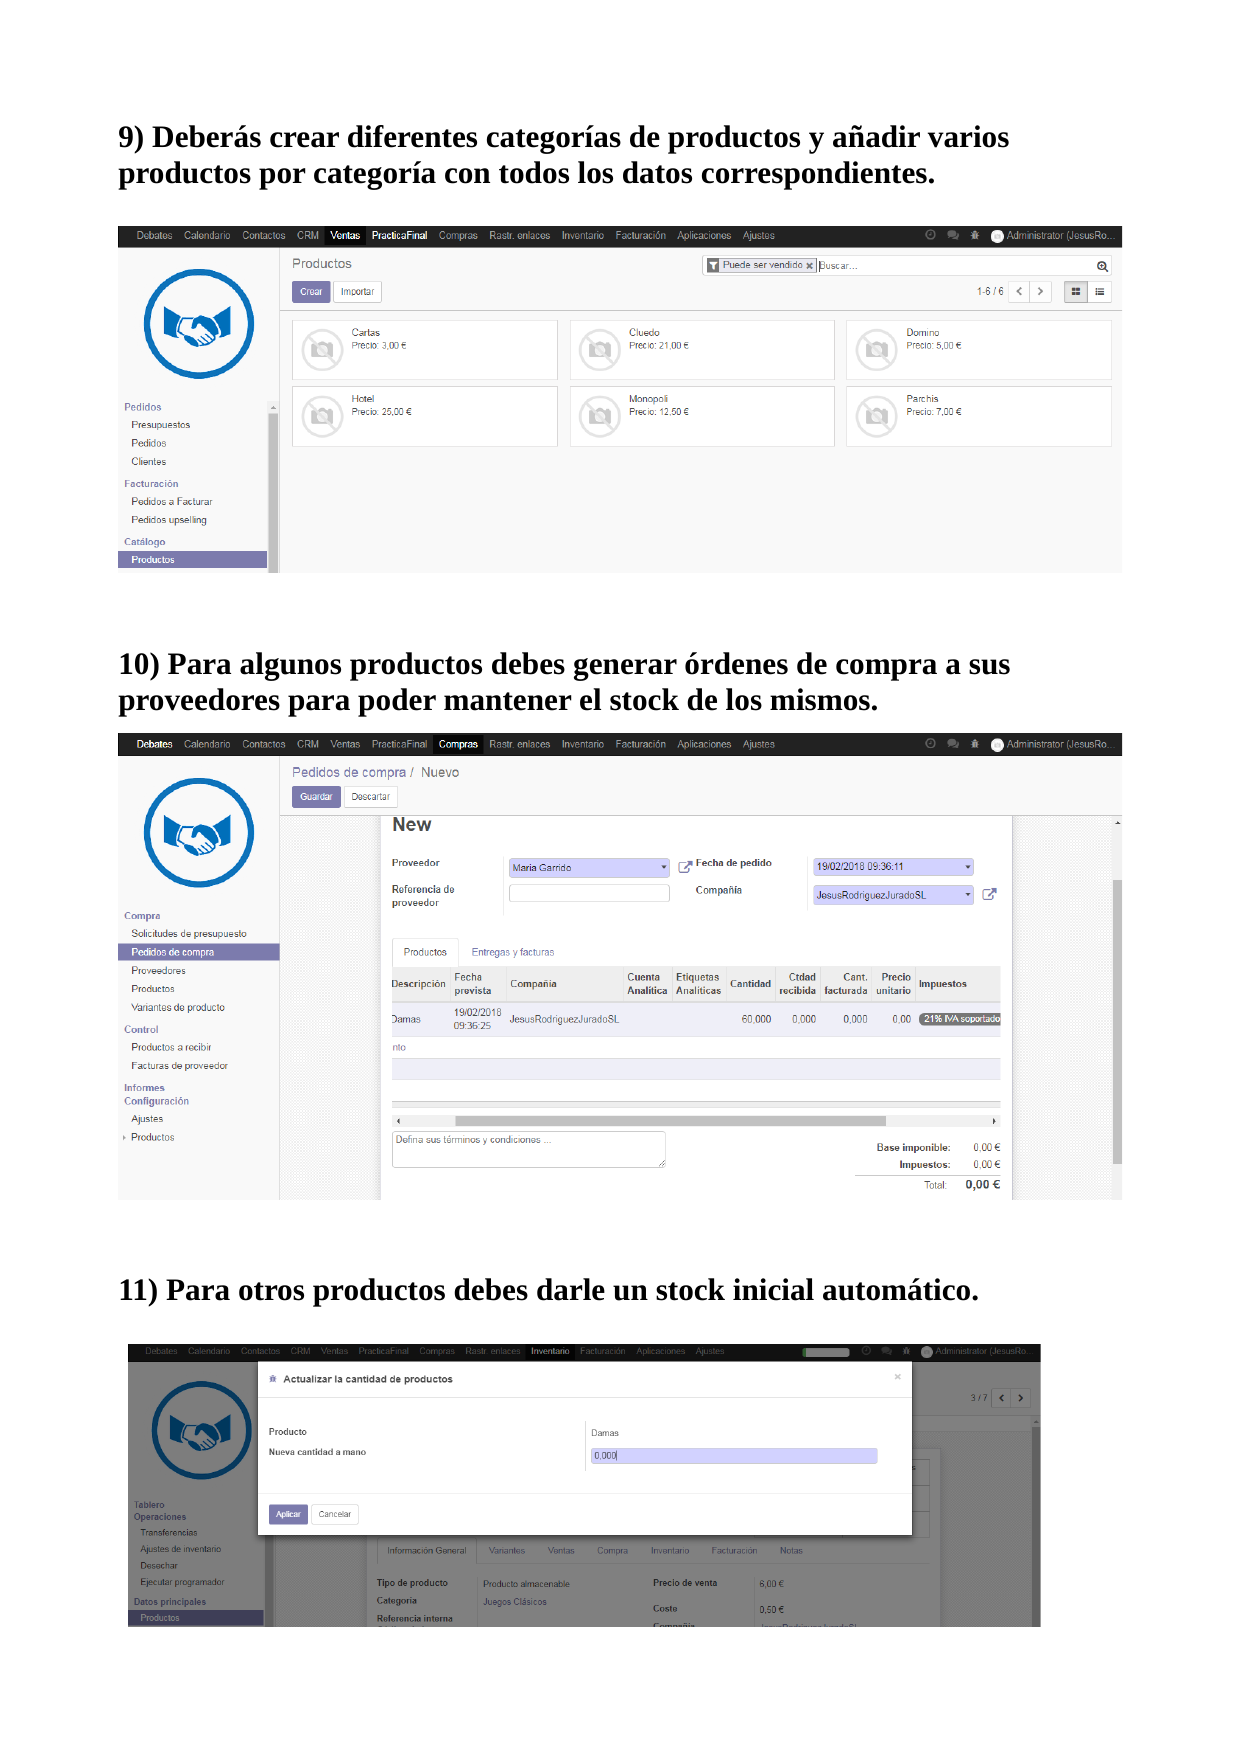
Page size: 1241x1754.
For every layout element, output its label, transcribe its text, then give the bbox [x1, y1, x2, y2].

text 11) Para otros productos debes darle un stock inicial automático. [118, 1271, 1122, 1307]
text 10) Para algunos productos debes generar órdenes de compra a sus proveedores para poder mantener el stock de los mismos. [118, 645, 1122, 717]
picture [118, 733, 1123, 1200]
text 9) Deberás crear diferentes categorías de productos y añadir varios productos por categoría con todos los datos correspondientes. [118, 118, 1122, 190]
picture [128, 1344, 1041, 1627]
picture [118, 226, 1123, 573]
